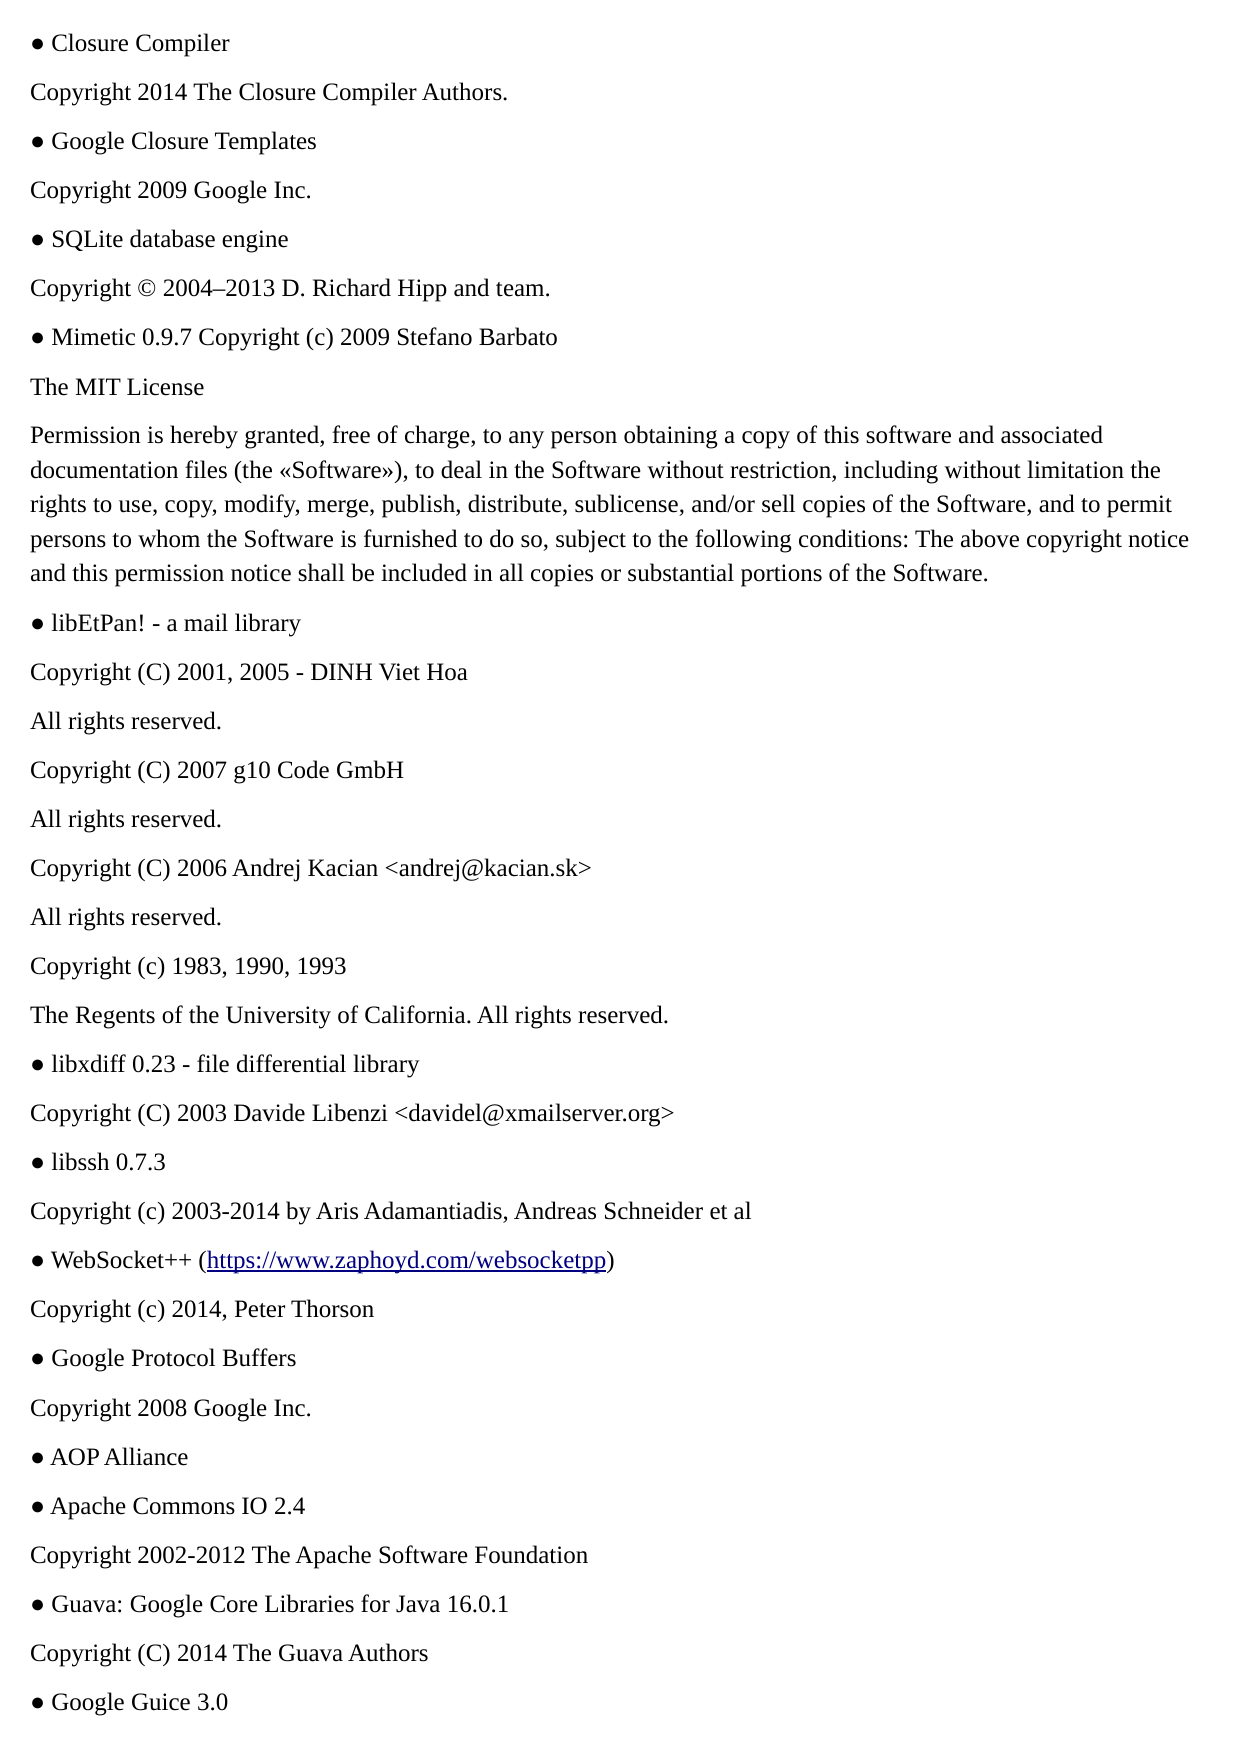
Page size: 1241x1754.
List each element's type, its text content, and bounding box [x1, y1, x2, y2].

text Copyright (c) 2003-2014 by Aris Adamantiadis, Andreas Schneider et al [30, 1196, 1211, 1225]
text ● libssh 0.7.3 [30, 1147, 1211, 1176]
text ● libxdiff 0.23 ‑ file differential library [30, 1049, 1211, 1078]
text Copyright (C) 2001, 2005 ‑ DINH Viet Hoa [30, 657, 1211, 685]
text All rights reserved. [30, 804, 1211, 833]
text Copyright (c) 1983, 1990, 1993 [30, 951, 1211, 980]
text The MIT License [30, 372, 1211, 400]
text ● libEtPan! ‑ a mail library [30, 608, 1211, 636]
text ● Apache Commons IO 2.4 [30, 1491, 1211, 1519]
text Permission is hereby granted, free of charge, to any person obtaining a copy of this software and associated documentation files (the «Software»), to deal in the Software without restriction, including without limitation the rights to use, copy, modify, merge, publish, distribute, sublicense, and/or sell copies of the Software, and to permit persons to whom the Software is furnished to do so, subject to the following conditions: The above copyright notice and this permission notice shall be included in all copies or substantial portions of the Software. [30, 421, 1211, 587]
text ● Google Closure Templates [30, 126, 1211, 155]
text ● Guava: Google Core Libraries for Java 16.0.1 [30, 1589, 1211, 1618]
text All rights reserved. [30, 902, 1211, 931]
text Copyright (C) 2003 Davide Libenzi <davidel@xmailserver.org> [30, 1098, 1211, 1127]
text ● Closure Compiler [30, 28, 1211, 57]
text Copyright (c) 2014, Peter Thorson [30, 1294, 1211, 1323]
text Copyright (C) 2007 g10 Code GmbH [30, 755, 1211, 783]
text ● Google Guice 3.0 [30, 1687, 1211, 1716]
text ● Mimetic 0.9.7 Copyright (c) 2009 Stefano Barbato [30, 322, 1211, 351]
text Copyright © 2004–2013 D. Richard Hipp and team. [30, 273, 1211, 302]
text Copyright (C) 2014 The Guava Authors [30, 1638, 1211, 1667]
text ● WebSocket++ (https://www.zaphoyd.com/websocketpp) [30, 1245, 1211, 1274]
text The Regents of the University of California. All rights reserved. [30, 1000, 1211, 1029]
text Copyright 2002-2012 The Apache Software Foundation [30, 1540, 1211, 1568]
text Copyright 2009 Google Inc. [30, 175, 1211, 204]
text Copyright 2014 The Closure Compiler Authors. [30, 77, 1211, 106]
text Copyright 2008 Google Inc. [30, 1393, 1211, 1421]
text ● Google Protocol Buffers [30, 1343, 1211, 1372]
text Copyright (C) 2006 Andrej Kacian <andrej@kacian.sk> [30, 853, 1211, 882]
text ● SQLite database engine [30, 224, 1211, 253]
text ● AOP Alliance [30, 1442, 1211, 1470]
text All rights reserved. [30, 706, 1211, 734]
